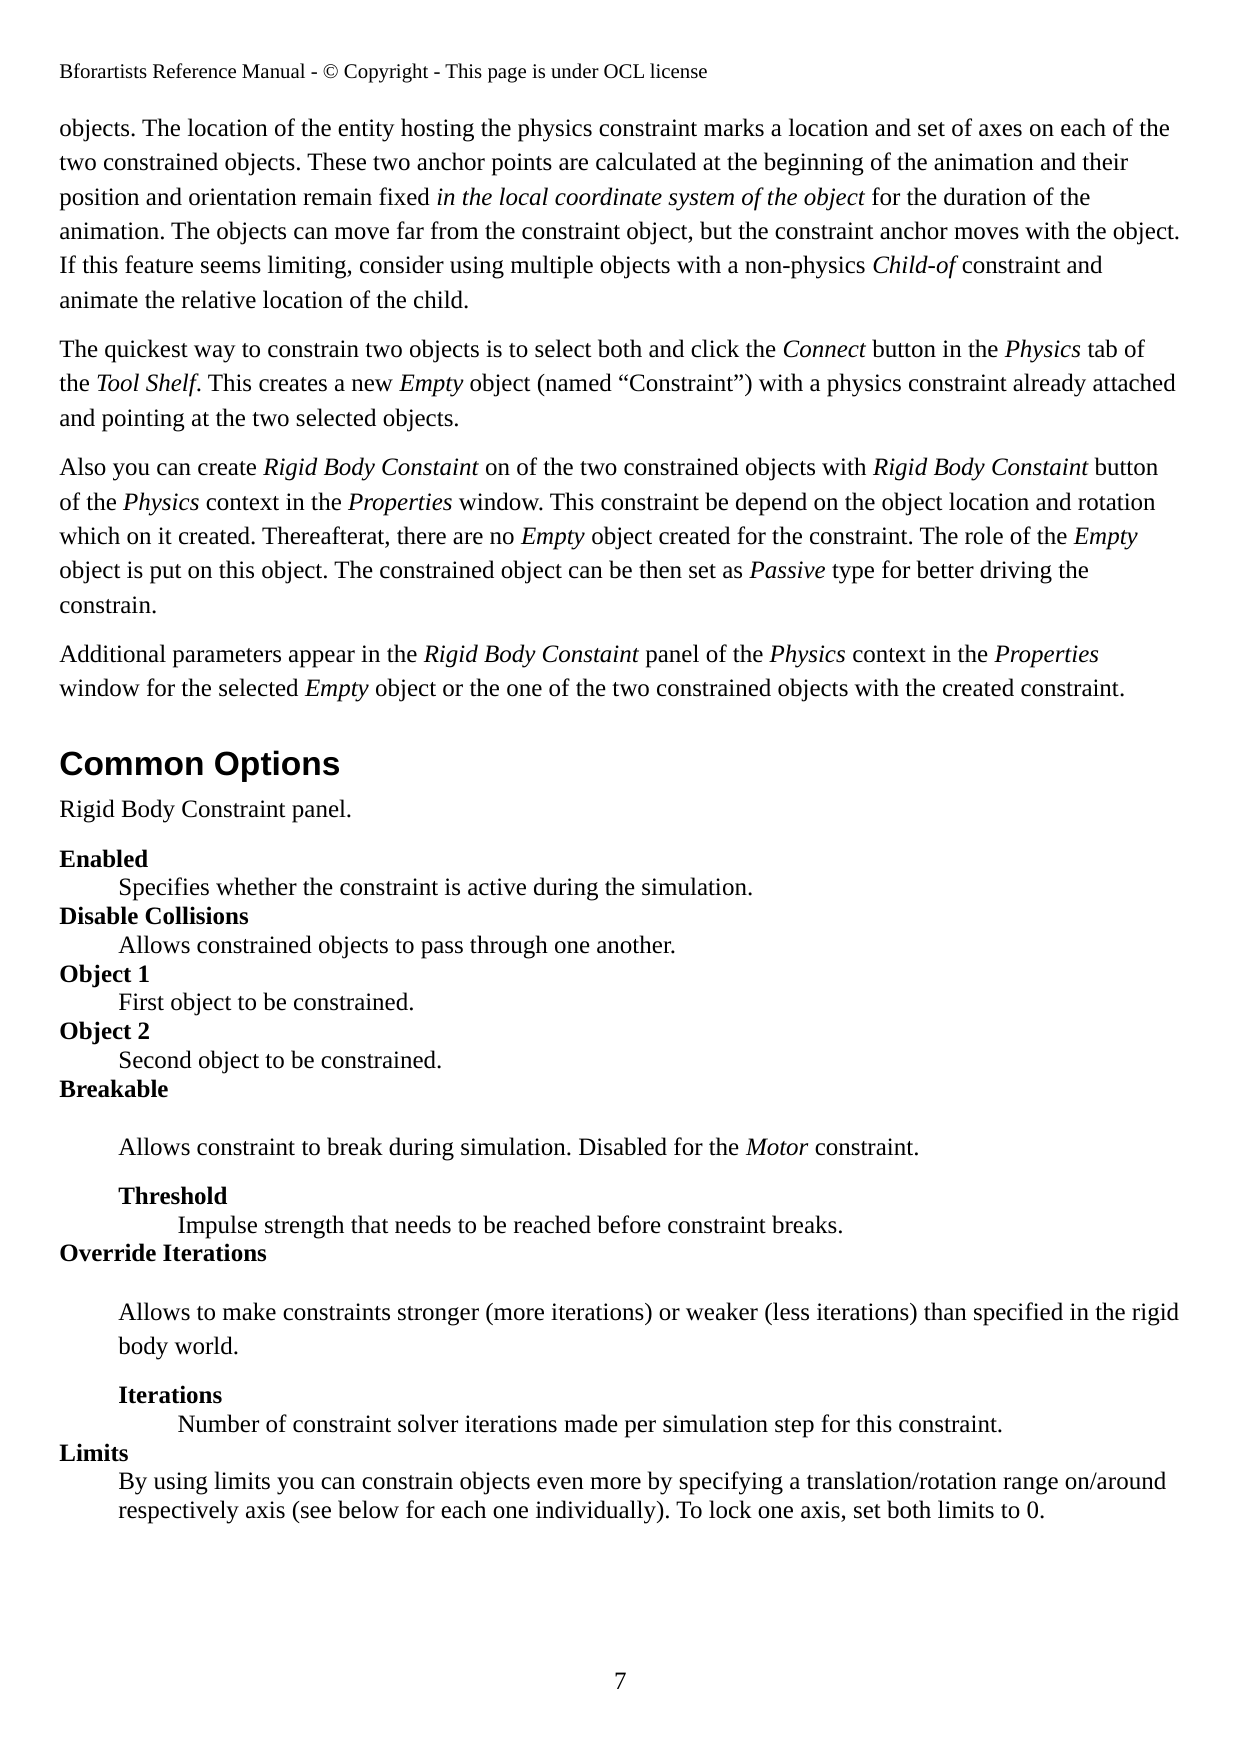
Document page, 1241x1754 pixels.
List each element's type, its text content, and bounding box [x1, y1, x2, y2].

subtitle Disable Collisions [59, 901, 1181, 930]
subtitle Threshold [118, 1181, 1181, 1210]
subtitle Common Options [59, 743, 1181, 782]
text Additional parameters appear in the Rigid Body Constaint panel of the Physics context in the Properties window for the selected Empty object or the one of the two constrained objects with the created constraint. [59, 639, 1181, 702]
list Impulse strength that needs to be reached before constraint breaks. [177, 1210, 1181, 1238]
list By using limits you can constrain objects even more by specifying a translation/rotation range on/around respectively axis (see below for each one individually). To lock one axis, set both limits to 0. [118, 1466, 1181, 1524]
list Specifies whether the constraint is active during the simulation. [118, 872, 1181, 901]
text Allows constraint to break during simulation. Disabled for the Motor constraint. [118, 1132, 1181, 1161]
list Allows constrained objects to pass through one another. [118, 930, 1181, 959]
list Second object to be constrained. [118, 1045, 1181, 1074]
subtitle Override Iterations [59, 1238, 1181, 1267]
text objects. The location of the entity hosting the physics constraint marks a location and set of axes on each of the two constrained objects. These two anchor points are calculated at the beginning of the animation and their position and orientation remain fixed in the local coordinate system of the object for the duration of the animation. The objects can move far from the constraint object, but the constraint anchor moves with the object. If this feature seems limiting, consider using multiple objects with a non-physics Child-of constraint and animate the relative location of the child. [59, 113, 1181, 314]
subtitle Breakable [59, 1074, 1181, 1102]
text Allows to make constraints stronger (more iterations) or weaker (less iterations) than specified in the rigid body world. [118, 1297, 1181, 1360]
subtitle Enabled [59, 844, 1181, 872]
subtitle Object 1 [59, 959, 1181, 987]
subtitle Iterations [118, 1380, 1181, 1409]
subtitle Limits [59, 1438, 1181, 1466]
text Rigid Body Constraint panel. [59, 794, 1181, 823]
subtitle Object 2 [59, 1016, 1181, 1045]
text The quickest way to constrain two objects is to select both and click the Connect button in the Physics tab of the Tool Shelf. This creates a new Empty object (named “Constraint”) with a physics constraint already attached and pointing at the two selected objects. [59, 334, 1181, 432]
list First object to be constrained. [118, 987, 1181, 1016]
text Also you can create Rigid Body Constaint on of the two constrained objects with Rigid Body Constaint button of the Physics context in the Properties window. This constraint be depend on the object location and rotation which on it created. Thereafterat, there are no Empty object created for the constraint. The role of the Empty object is put on this object. The constrained object can be then set as Passive type for better driving the constrain. [59, 452, 1181, 619]
list Number of constraint solver iterations made per simulation step for this constraint. [177, 1409, 1181, 1438]
